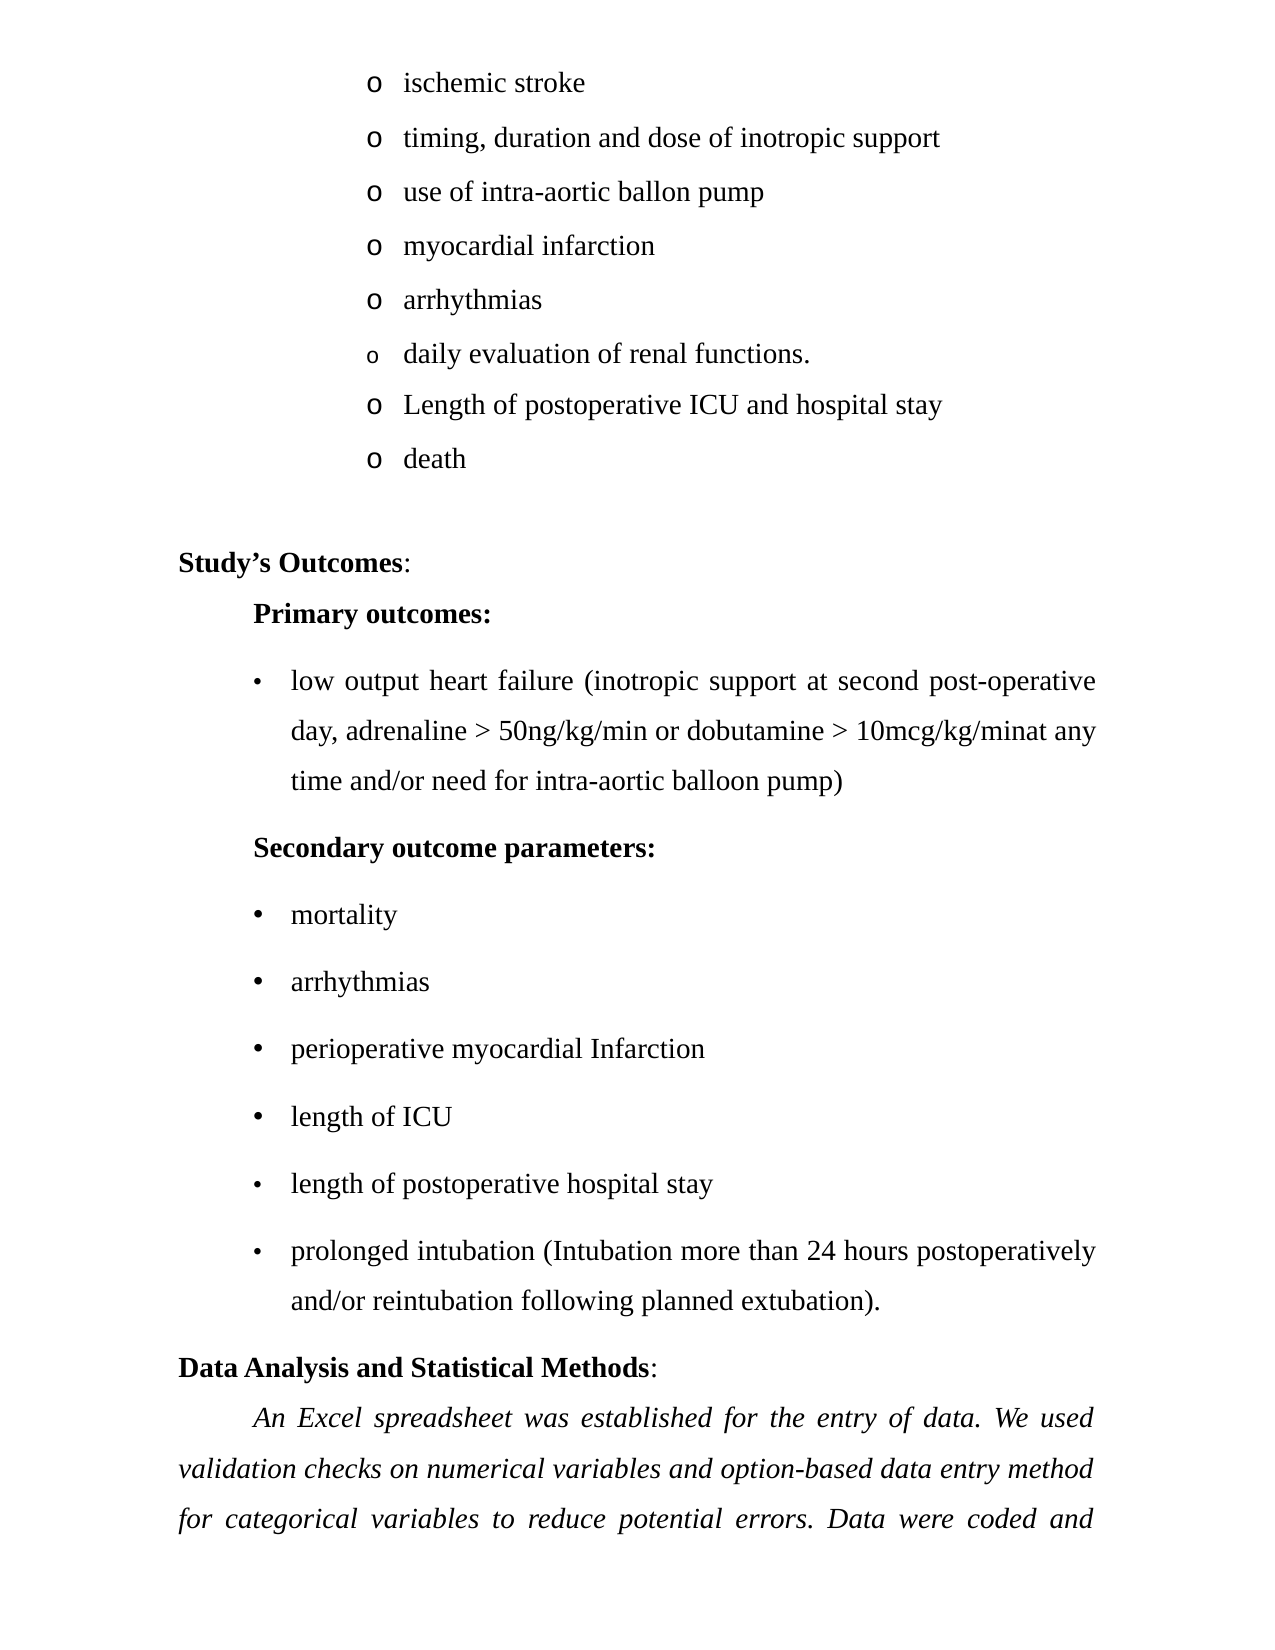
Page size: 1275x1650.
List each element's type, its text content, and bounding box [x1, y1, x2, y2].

list perioperative myocardial Infarction [178, 1032, 1097, 1065]
list use of intra-aortic ballon pump [366, 174, 1097, 210]
list low output heart failure (inotropic support at second post-operative day, adrenaline > 50ng/kg/min or dobutamine > 10mcg/kg/minat any time and/or need for intra-aortic balloon pump) [253, 663, 1097, 797]
list arrhythmias [366, 282, 1097, 318]
list Length of postoperative ICU and hospital stay [366, 387, 1097, 423]
list myocardial infarction [366, 228, 1097, 264]
list daily evaluation of renal functions. [366, 336, 1097, 370]
list prolonged intubation (Intubation more than 24 hours postoperatively and/or reintubation following planned extubation). [253, 1233, 1097, 1317]
list arrhythmias [253, 964, 1097, 998]
text Study’s Outcomes: [178, 546, 1097, 579]
list ischemic stroke [366, 66, 1097, 102]
text Secondary outcome parameters: [178, 831, 1097, 864]
list mortality [253, 897, 1097, 931]
list death [366, 441, 1097, 477]
list timing, duration and dose of inotropic support [366, 120, 1097, 156]
list length of postoperative hospital stay [253, 1166, 1097, 1199]
text An Excel spreadsheet was established for the entry of data. We used validation checks on numerical variables and option-based data entry method for categorical variables to reduce potential errors. Data were coded and [178, 1400, 1097, 1534]
text Primary outcomes: [178, 596, 1097, 629]
text Data Analysis and Statistical Methods: [178, 1350, 1097, 1384]
list length of ICU [253, 1099, 1097, 1132]
